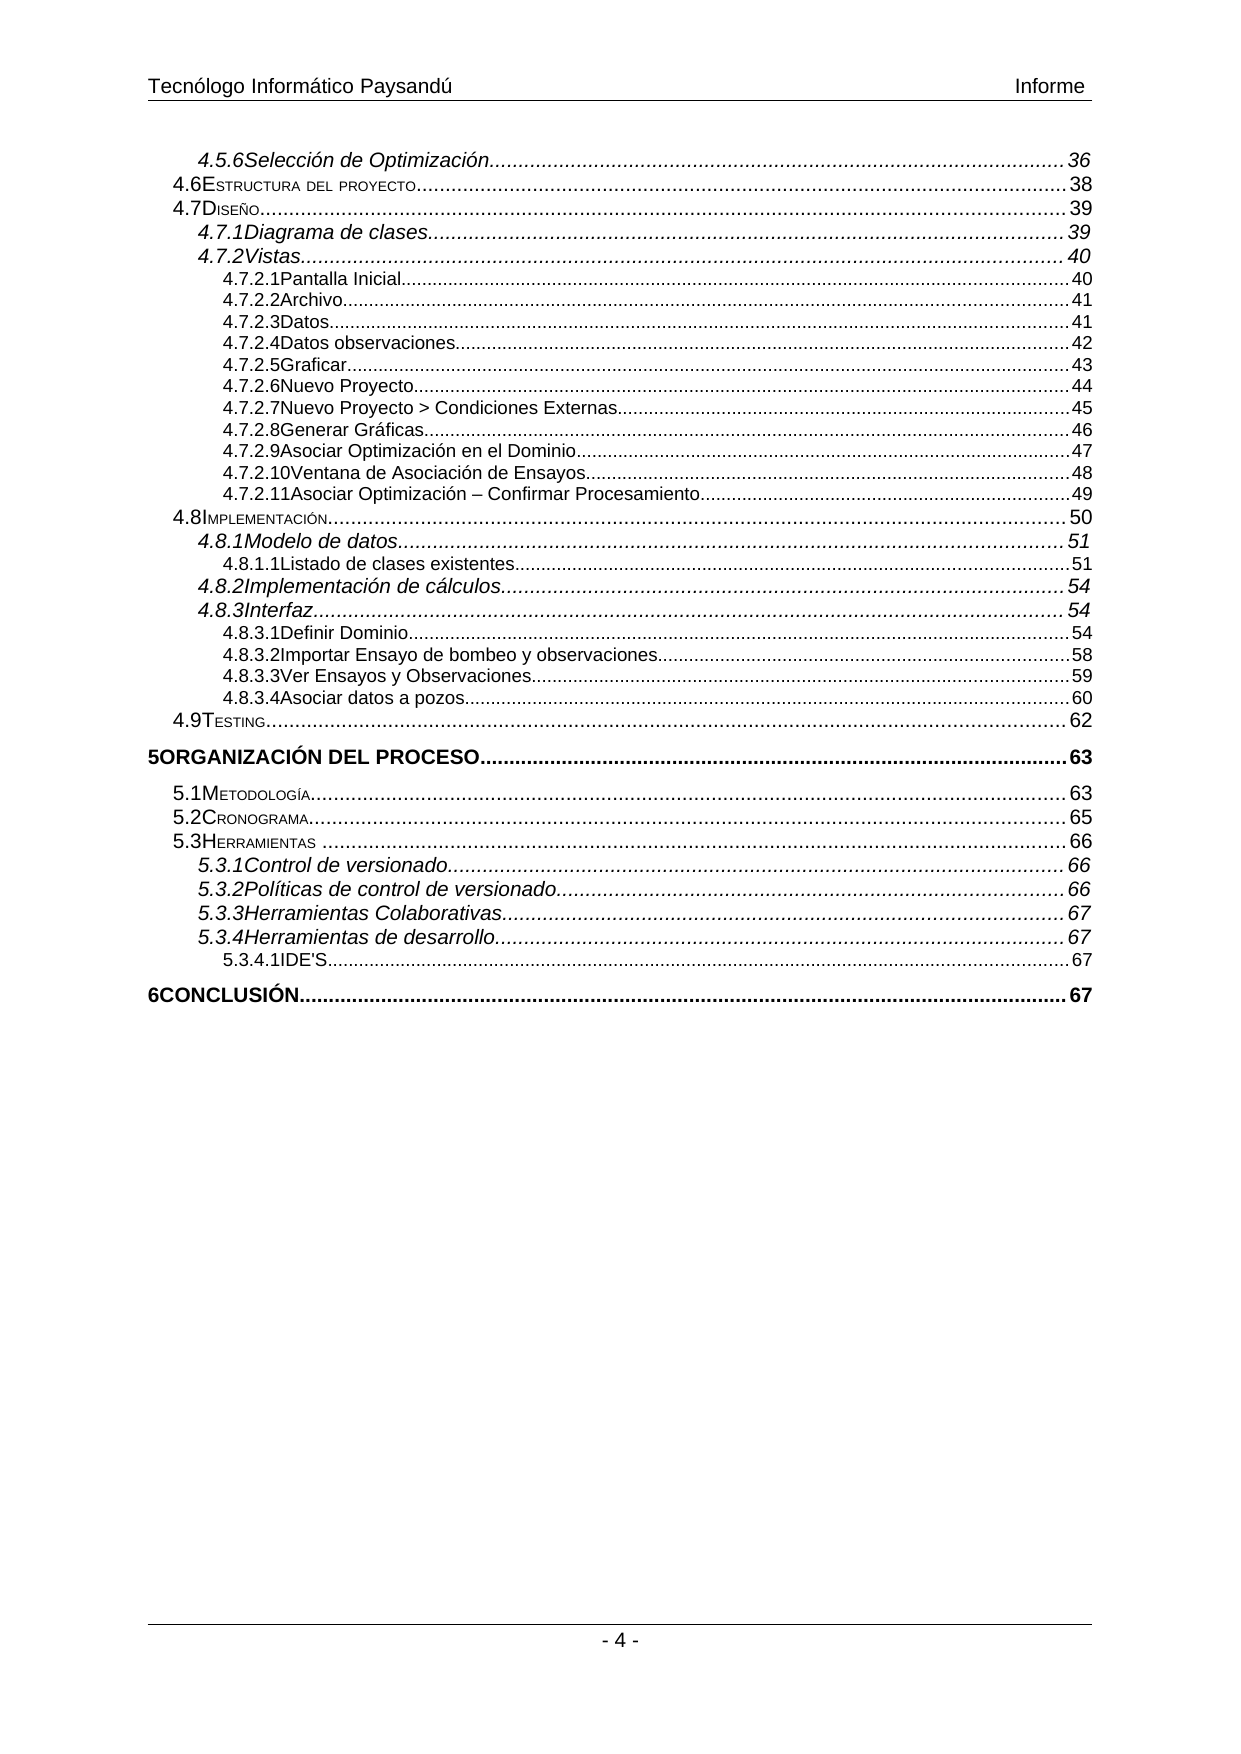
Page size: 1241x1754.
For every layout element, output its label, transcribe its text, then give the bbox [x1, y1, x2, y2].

text 4.8.3Interfaz 54 [198, 598, 1092, 622]
text 4.7.2.10Ventana de Asociación de Ensayos 48 [223, 462, 1092, 483]
text 4.7.2.2Archivo 41 [223, 289, 1092, 311]
text 4.8Implementación 50 [173, 505, 1092, 529]
text 4.9Testing 62 [173, 708, 1092, 732]
text 4.7.1Diagrama de clases 39 [198, 219, 1092, 243]
text 5.3.4Herramientas de desarrollo 67 [198, 925, 1092, 949]
text 4.7.2.1Pantalla Inicial 40 [223, 267, 1092, 289]
text 5.3.1Control de versionado 66 [198, 853, 1092, 877]
text 4.7.2.9Asociar Optimización en el Dominio 47 [223, 440, 1092, 462]
text 4.7Diseño 39 [173, 196, 1092, 219]
text 4.8.3.1Definir Dominio 54 [223, 622, 1092, 644]
text 5Organización del Proceso 63 [148, 745, 1092, 769]
text 4.8.1Modelo de datos 51 [198, 529, 1092, 553]
text 4.7.2.7Nuevo Proyecto > Condiciones Externas 45 [223, 397, 1092, 418]
text 4.7.2.4Datos observaciones 42 [223, 332, 1092, 354]
text 4.7.2.11Asociar Optimización – Confirmar Procesamiento 49 [223, 483, 1092, 505]
text 4.7.2.3Datos 41 [223, 311, 1092, 332]
text 5.3.3Herramientas Colaborativas 67 [198, 901, 1092, 925]
text 4.5.6Selección de Optimización 36 [198, 148, 1092, 172]
text 5.3.2Políticas de control de versionado 66 [198, 877, 1092, 901]
text 4.7.2.5Graficar 43 [223, 354, 1092, 375]
text 5.3.4.1IDE'S 67 [223, 949, 1092, 971]
text 4.8.3.2Importar Ensayo de bombeo y observaciones 58 [223, 644, 1092, 665]
text 4.7.2.8Generar Gráficas 46 [223, 418, 1092, 440]
text 5.2Cronograma 65 [173, 805, 1092, 829]
text 4.8.3.4Asociar datos a pozos 60 [223, 687, 1092, 708]
text 4.8.1.1Listado de clases existentes 51 [223, 553, 1092, 574]
text 4.7.2Vistas 40 [198, 243, 1092, 267]
text 4.6Estructura del proyecto 38 [173, 172, 1092, 196]
text 4.7.2.6Nuevo Proyecto 44 [223, 375, 1092, 397]
text 4.8.3.3Ver Ensayos y Observaciones 59 [223, 665, 1092, 687]
text 4.8.2Implementación de cálculos 54 [198, 574, 1092, 598]
text 6Conclusión 67 [148, 983, 1092, 1007]
text 5.3Herramientas 66 [173, 829, 1092, 853]
text 5.1Metodología 63 [173, 781, 1092, 805]
